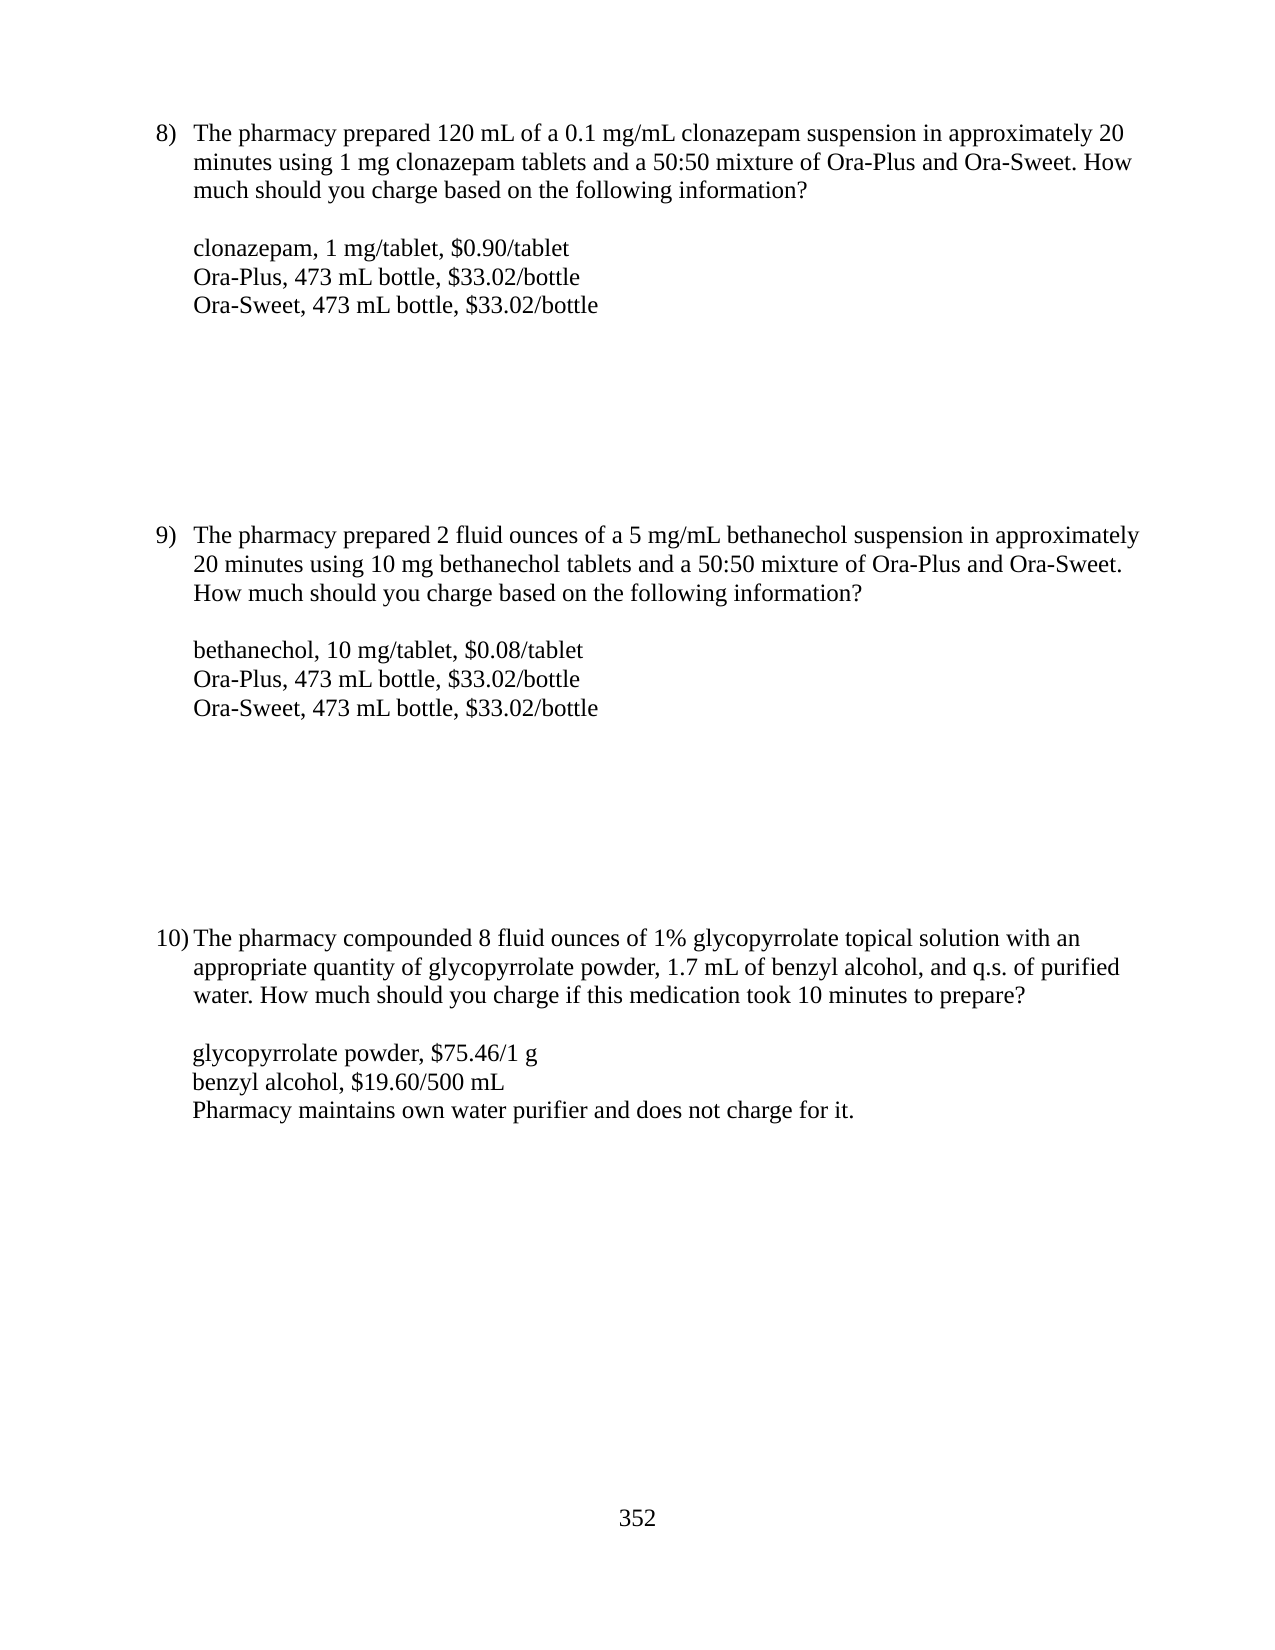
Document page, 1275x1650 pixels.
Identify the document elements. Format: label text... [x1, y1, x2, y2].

text benzyl alcohol, $19.60/500 mL [192, 1067, 1157, 1096]
list The pharmacy prepared 120 mL of a 0.1 mg/mL clonazepam suspension in approximately 20 minutes using 1 mg clonazepam tablets and a 50:50 mixture of Ora-Plus and Ora-Sweet. How much should you charge based on the following information? [156, 118, 1157, 204]
list clonazepam, 1 mg/tablet, $0.90/tablet [156, 233, 1157, 262]
list Ora-Sweet, 473 mL bottle, $33.02/bottle [156, 291, 1157, 319]
text Pharmacy maintains own water purifier and does not charge for it. [192, 1096, 1157, 1124]
list bethanechol, 10 mg/tablet, $0.08/tablet [156, 636, 1157, 664]
list Ora-Plus, 473 mL bottle, $33.02/bottle [156, 664, 1157, 693]
list Ora-Plus, 473 mL bottle, $33.02/bottle [156, 262, 1157, 291]
list The pharmacy compounded 8 fluid ounces of 1% glycopyrrolate topical solution with an appropriate quantity of glycopyrrolate powder, 1.7 mL of benzyl alcohol, and q.s. of purified water. How much should you charge if this medication took 10 minutes to prepare? [156, 923, 1157, 1009]
list Ora-Sweet, 473 mL bottle, $33.02/bottle [156, 693, 1157, 722]
list The pharmacy prepared 2 fluid ounces of a 5 mg/mL bethanechol suspension in approximately 20 minutes using 10 mg bethanechol tablets and a 50:50 mixture of Ora-Plus and Ora-Sweet. How much should you charge based on the following information? [156, 521, 1157, 607]
text glycopyrrolate powder, $75.46/1 g [192, 1038, 1157, 1067]
